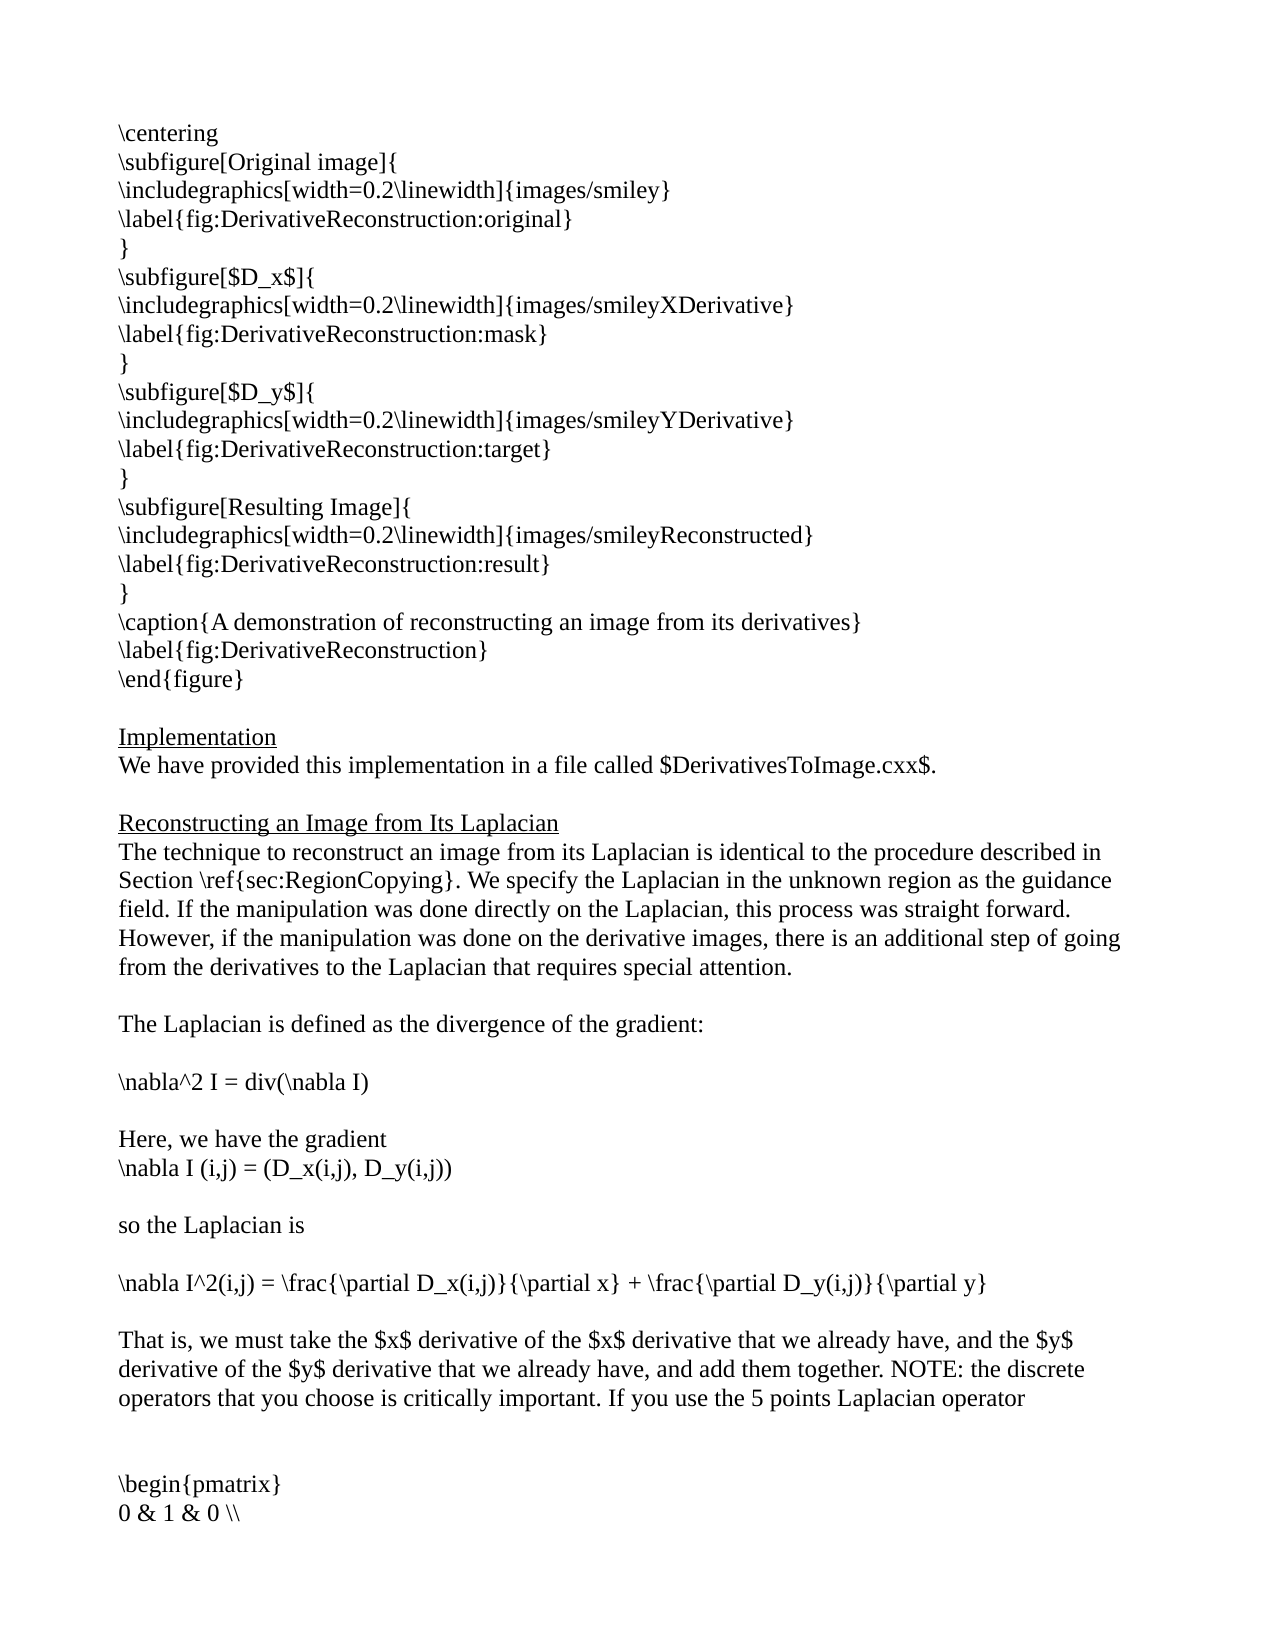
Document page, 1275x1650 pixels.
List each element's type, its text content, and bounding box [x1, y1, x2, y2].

text \label{fig:DerivativeReconstruction:original} [118, 204, 1157, 233]
text \includegraphics[width=0.2\linewidth]{images/smiley} [118, 176, 1157, 204]
text from the derivatives to the Laplacian that requires special attention. [118, 952, 1157, 981]
text } [118, 578, 1157, 607]
text } [118, 233, 1157, 262]
text \nabla^2 I = div(\nabla I) [118, 1067, 1157, 1096]
text } [118, 348, 1157, 377]
text The Laplacian is defined as the divergence of the gradient: [118, 1009, 1157, 1038]
text \end{figure} [118, 664, 1157, 693]
text derivative of the $y$ derivative that we already have, and add them together. NOTE: the discrete [118, 1354, 1157, 1383]
text \label{fig:DerivativeReconstruction:result} [118, 549, 1157, 578]
text \includegraphics[width=0.2\linewidth]{images/smileyReconstructed} [118, 521, 1157, 549]
text \subfigure[$D_y$]{ [118, 377, 1157, 406]
text so the Laplacian is [118, 1211, 1157, 1239]
text \label{fig:DerivativeReconstruction:mask} [118, 319, 1157, 348]
text \subfigure[Resulting Image]{ [118, 492, 1157, 521]
text \caption{A demonstration of reconstructing an image from its derivatives} [118, 607, 1157, 636]
text That is, we must take the $x$ derivative of the $x$ derivative that we already have, and the $y$ [118, 1326, 1157, 1354]
text operators that you choose is critically important. If you use the 5 points Laplacian operator [118, 1383, 1157, 1412]
text \subfigure[$D_x$]{ [118, 262, 1157, 291]
text Implementation [118, 722, 1157, 751]
text However, if the manipulation was done on the derivative images, there is an additional step of going [118, 923, 1157, 952]
text \label{fig:DerivativeReconstruction:target} [118, 434, 1157, 463]
text field. If the manipulation was done directly on the Laplacian, this process was straight forward. [118, 894, 1157, 923]
text \label{fig:DerivativeReconstruction} [118, 636, 1157, 664]
text \subfigure[Original image]{ [118, 147, 1157, 176]
text Section \ref{sec:RegionCopying}. We specify the Laplacian in the unknown region as the guidance [118, 866, 1157, 894]
text \centering [118, 118, 1157, 147]
text \includegraphics[width=0.2\linewidth]{images/smileyYDerivative} [118, 406, 1157, 434]
text \begin{pmatrix} [118, 1469, 1157, 1498]
text Reconstructing an Image from Its Laplacian [118, 808, 1157, 837]
text The technique to reconstruct an image from its Laplacian is identical to the procedure described in [118, 837, 1157, 866]
text \includegraphics[width=0.2\linewidth]{images/smileyXDerivative} [118, 291, 1157, 319]
text Here, we have the gradient [118, 1124, 1157, 1153]
text \nabla I^2(i,j) = \frac{\partial D_x(i,j)}{\partial x} + \frac{\partial D_y(i,j)}{\partial y} [118, 1268, 1157, 1297]
text We have provided this implementation in a file called $DerivativesToImage.cxx$. [118, 751, 1157, 779]
text 0 & 1 & 0 \\ [118, 1498, 1157, 1527]
text } [118, 463, 1157, 492]
text \nabla I (i,j) = (D_x(i,j), D_y(i,j)) [118, 1153, 1157, 1182]
